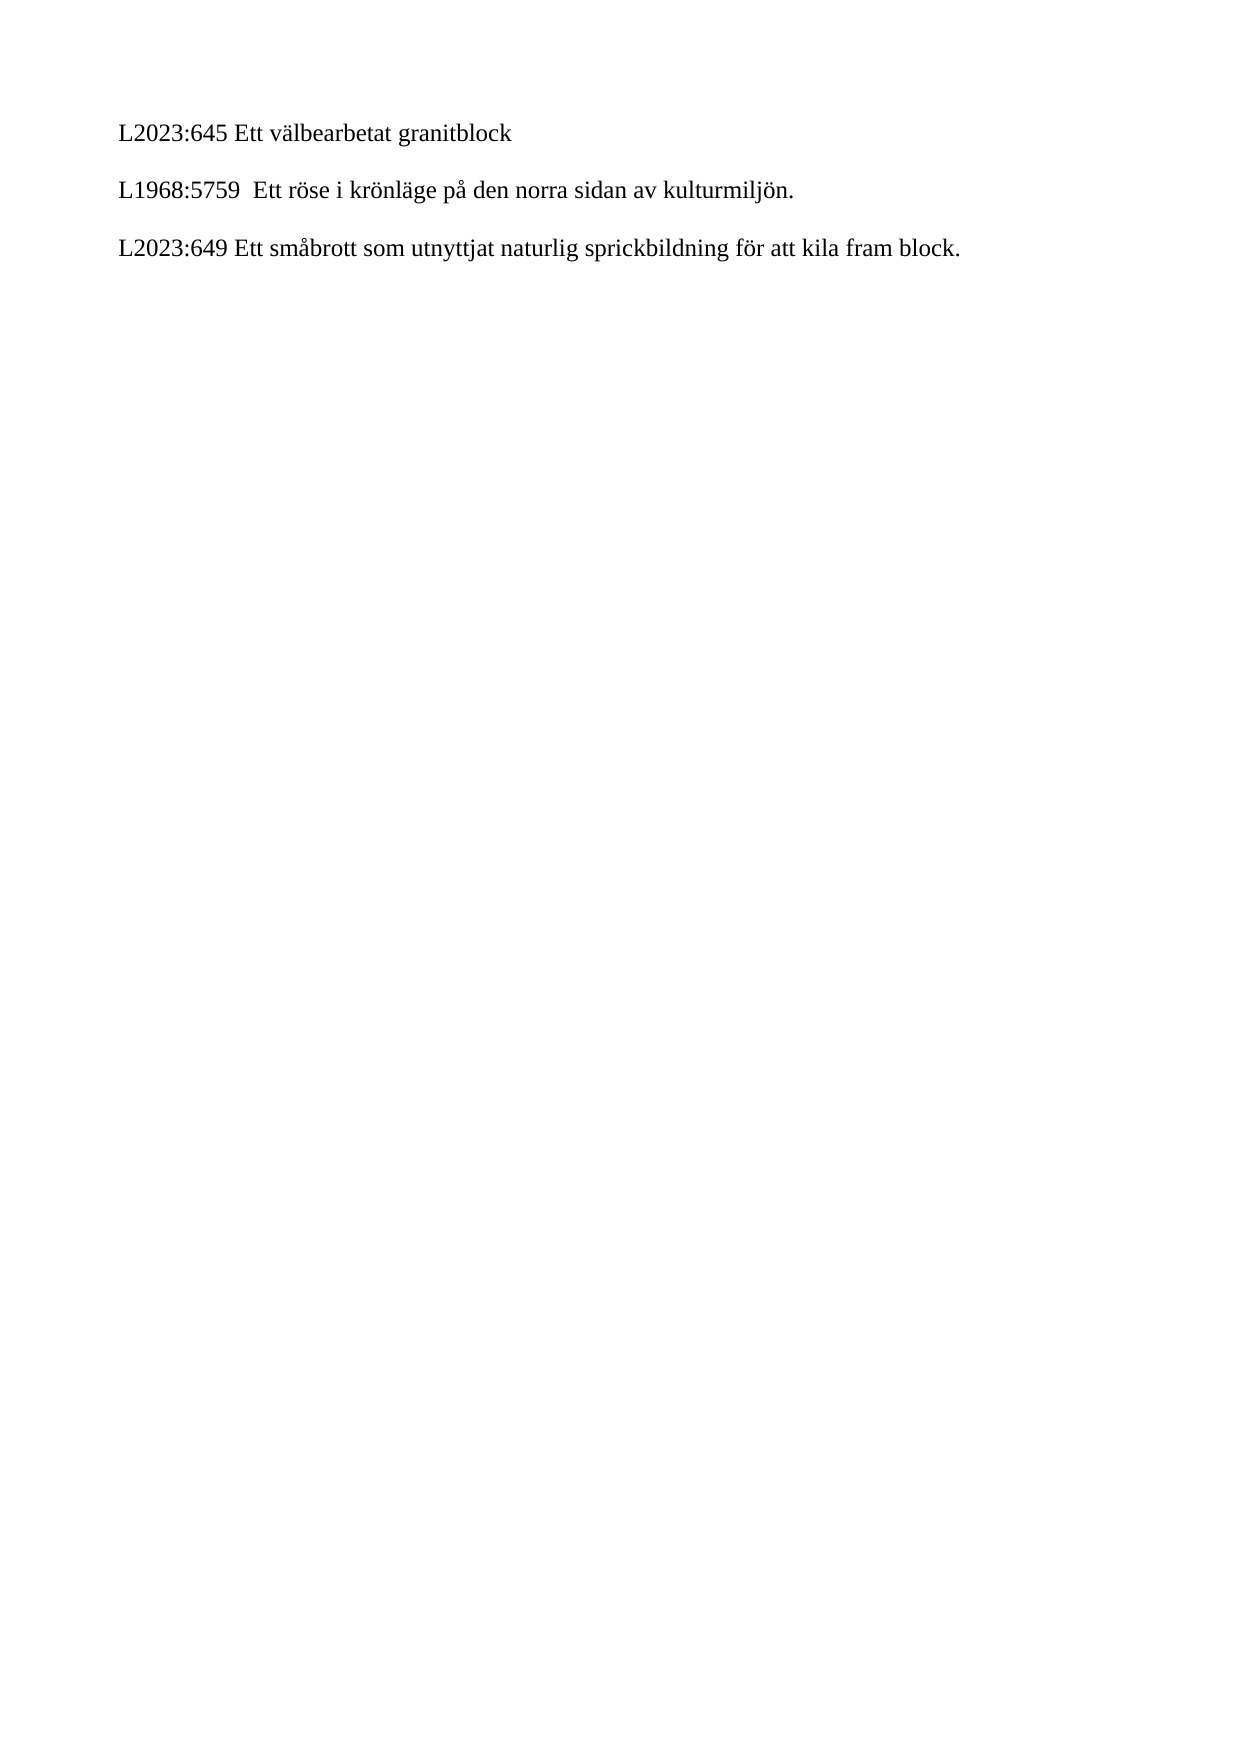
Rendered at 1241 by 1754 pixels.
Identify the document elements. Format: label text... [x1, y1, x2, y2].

text L2023:649 Ett småbrott som utnyttjat naturlig sprickbildning för att kila fram block. [118, 233, 1122, 262]
text L2023:645 Ett välbearbetat granitblock [118, 118, 1122, 147]
text L1968:5759 Ett röse i krönläge på den norra sidan av kulturmiljön. [118, 176, 1122, 204]
